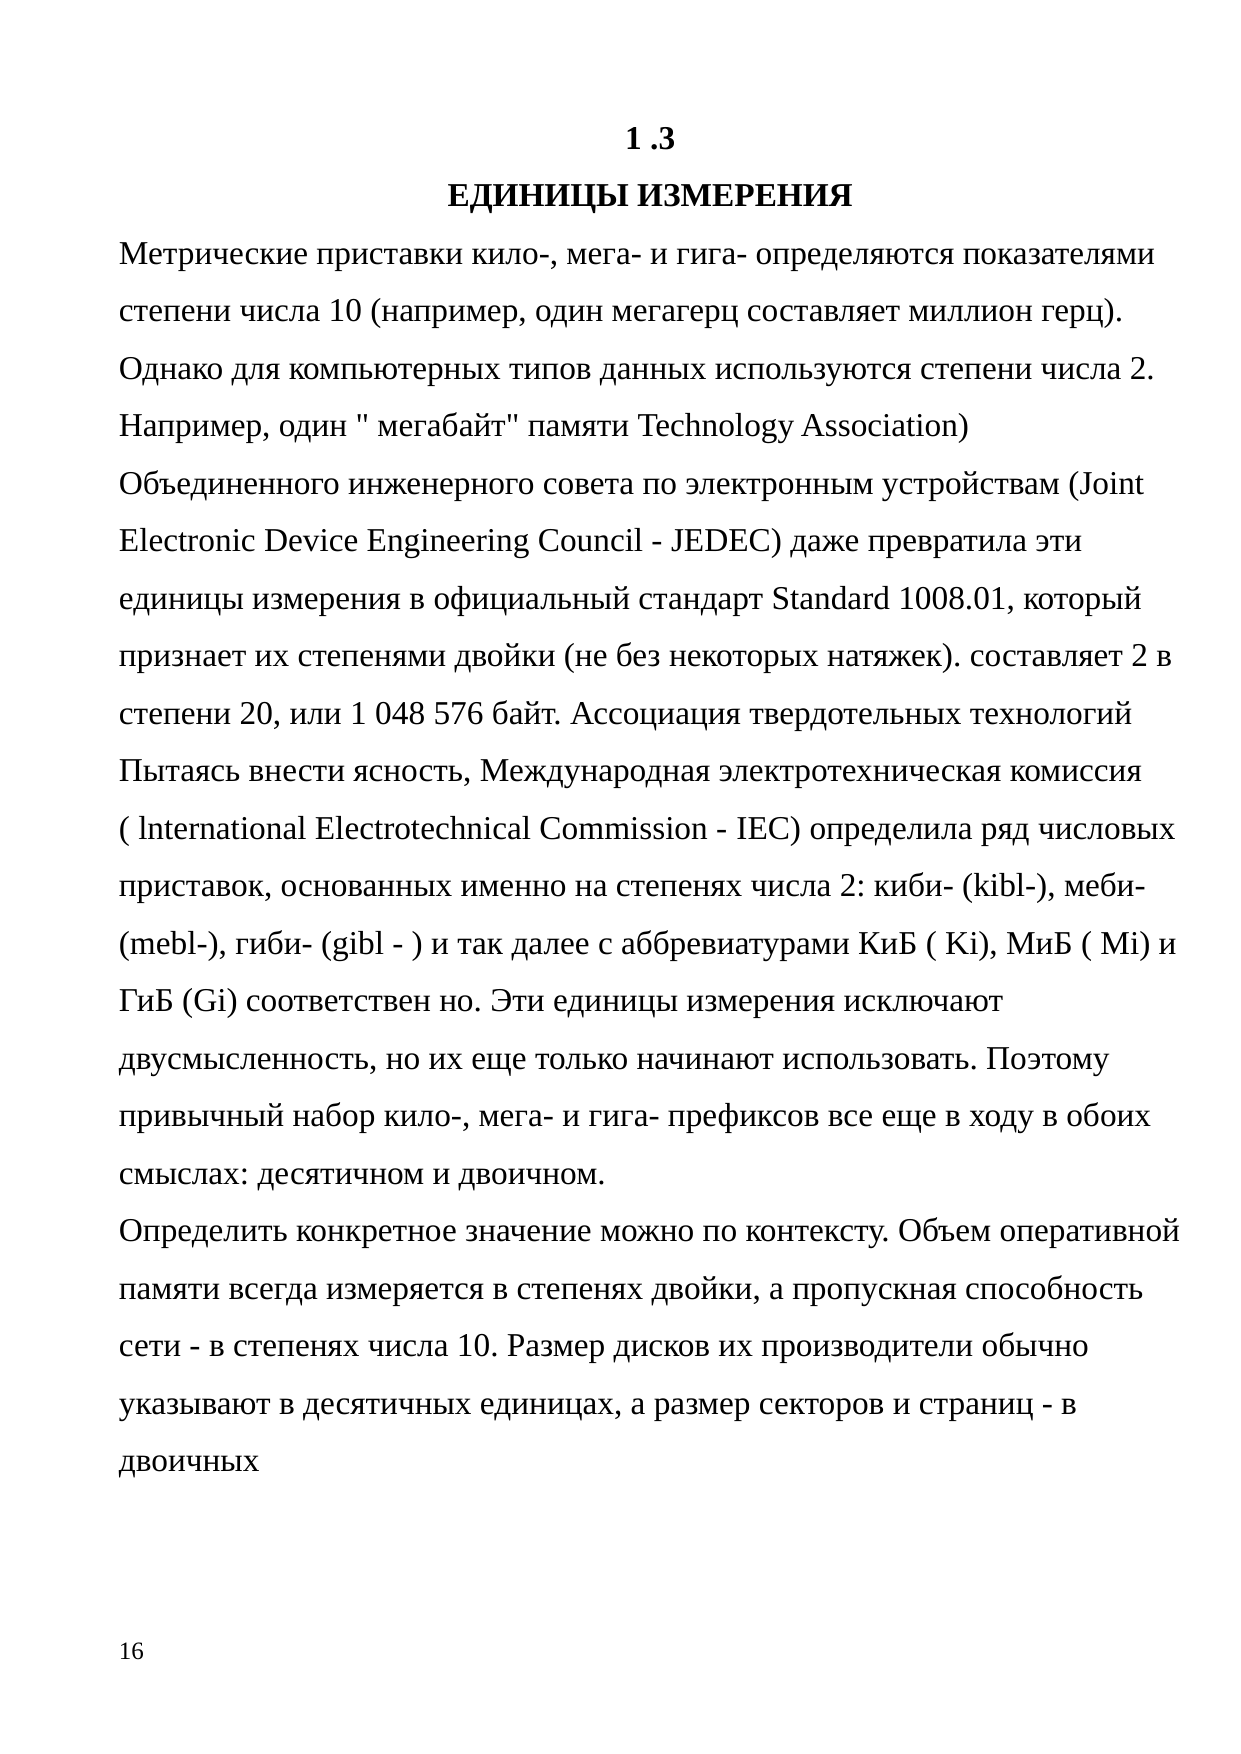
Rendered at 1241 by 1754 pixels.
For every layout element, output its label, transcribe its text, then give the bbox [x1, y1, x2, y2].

text Метрические приставки кило-, мега- и гига- определяются показателями степени числа 10 (например, один мегагерц составляет миллион герц). Однако для компьютерных типов данных используются степени числа 2. Например, один " мегабайт" памяти Technology Association) Объединенного инженерного совета по электронным устройствам (Joint Electronic Device Engineering Council - JEDEC) даже превратила эти единицы измерения в официальный стандарт Standard 1008.01, который признает их степенями двойки (не без некоторых натяжек). составляет 2 в степени 20, или 1 048 576 байт. Ассоциация твердотельных технологий [119, 233, 1181, 731]
text Определить конкретное значение можно по контексту. Объем оперативной памяти всегда измеряется в степенях двойки, а пропускная способность сети - в степенях числа 10. Размер дисков их производители обычно указывают в десятичных единицах, а размер секторов и страниц - в двоичных [119, 1211, 1181, 1479]
text 1 .3 [119, 118, 1181, 156]
text ЕДИНИЦЫ ИЗМЕРЕНИЯ [119, 176, 1181, 214]
text Пытаясь внести ясность, Международная электротехническая комиссия ( lnternational Electrotechnical Commission - IЕС) определила ряд числовых приставок, основанных именно на степенях числа 2: киби- (kibl-), меби- (mebl-), гиби- (gibl - ) и так далее с аббревиатурами КиБ ( Ki), МиБ ( Mi) и ГиБ (Gi) соответствен но. Эти единицы измерения исключают двусмысленность, но их еще только начинают использовать. Поэтому привычный набор кило-, мега- и гига- префиксов все еще в ходу в обоих смыслах: десятичном и двоичном. [119, 751, 1181, 1191]
